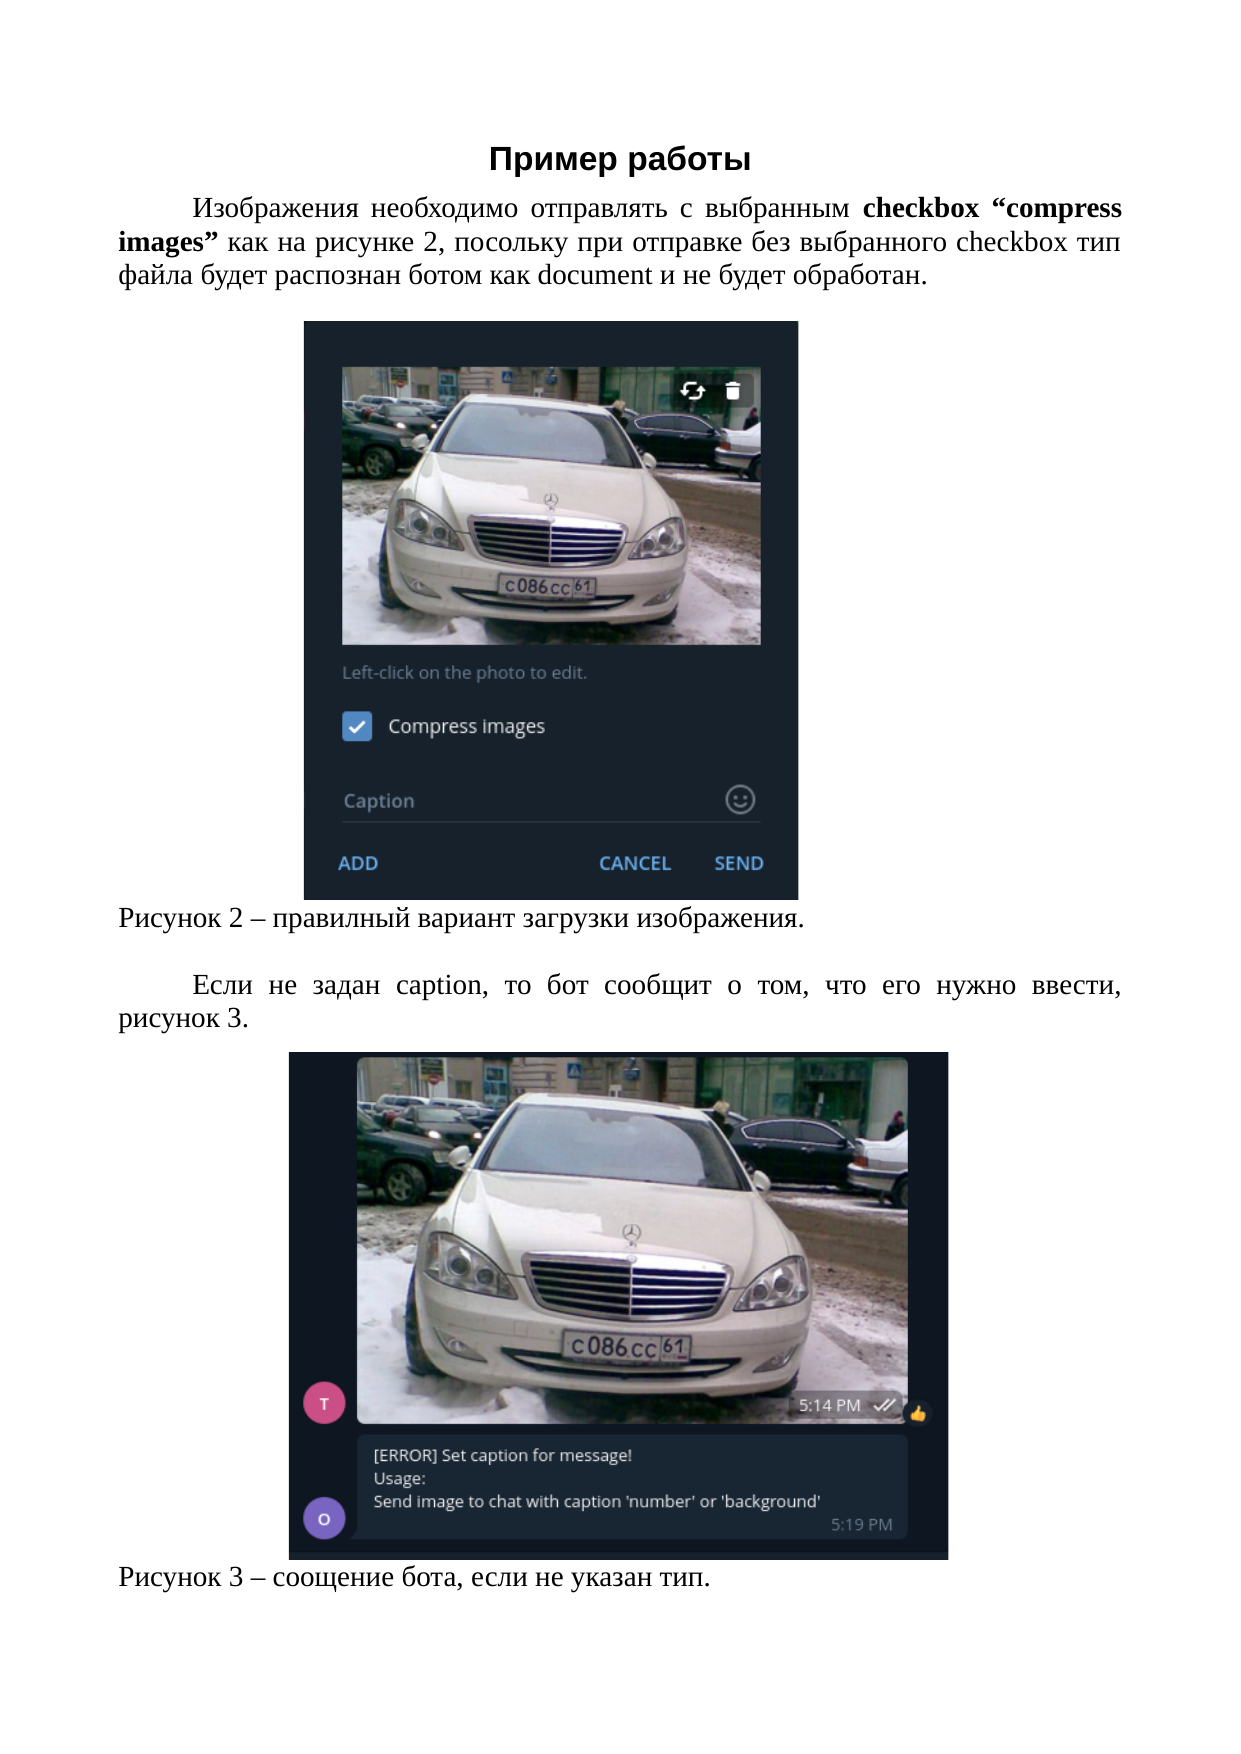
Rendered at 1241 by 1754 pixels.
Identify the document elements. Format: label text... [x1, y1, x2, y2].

text Рисунок 3 – соощение бота, если не указан тип. [118, 1034, 1122, 1593]
picture [288, 1052, 949, 1560]
text Если не задан caption, то бот сообщит о том, что его нужно ввести, рисунок 3. [118, 967, 1122, 1034]
text Изображения необходимо отправлять с выбранным checkbox “compress images” как на рисунке 2, посольку при отправке без выбранного checkbox тип файла будет распознан ботом как document и не будет обработан. [118, 190, 1122, 291]
text Рисунок 2 – правилный вариант загрузки изображения. [118, 291, 1122, 933]
picture [303, 321, 799, 900]
subtitle Пример работы [118, 139, 1122, 178]
